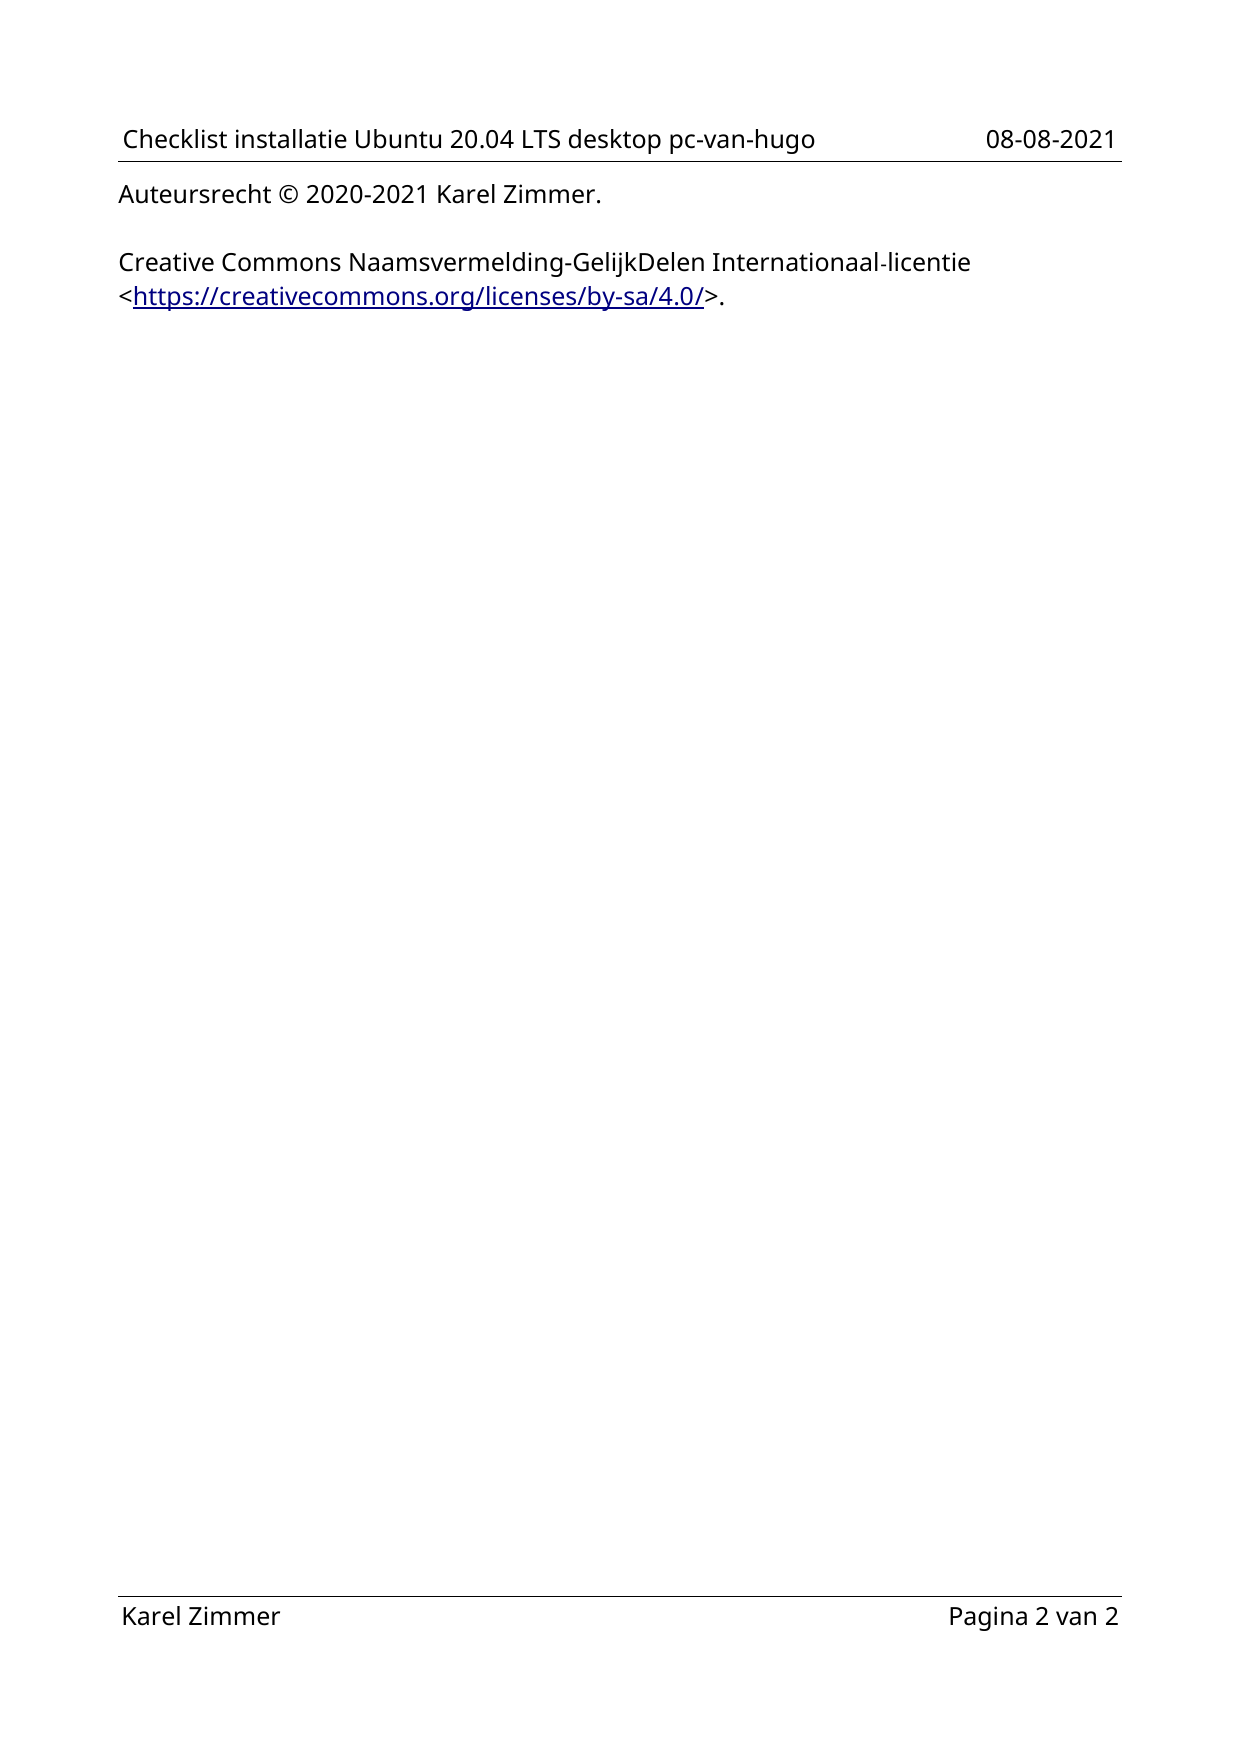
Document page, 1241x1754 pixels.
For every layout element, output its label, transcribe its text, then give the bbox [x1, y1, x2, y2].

text Creative Commons Naamsvermelding-GelijkDelen Internationaal-licentie <https://creativecommons.org/licenses/by-sa/4.0/>. [118, 245, 1122, 313]
text Auteursrecht © 2020-2021 Karel Zimmer. [118, 177, 1122, 211]
